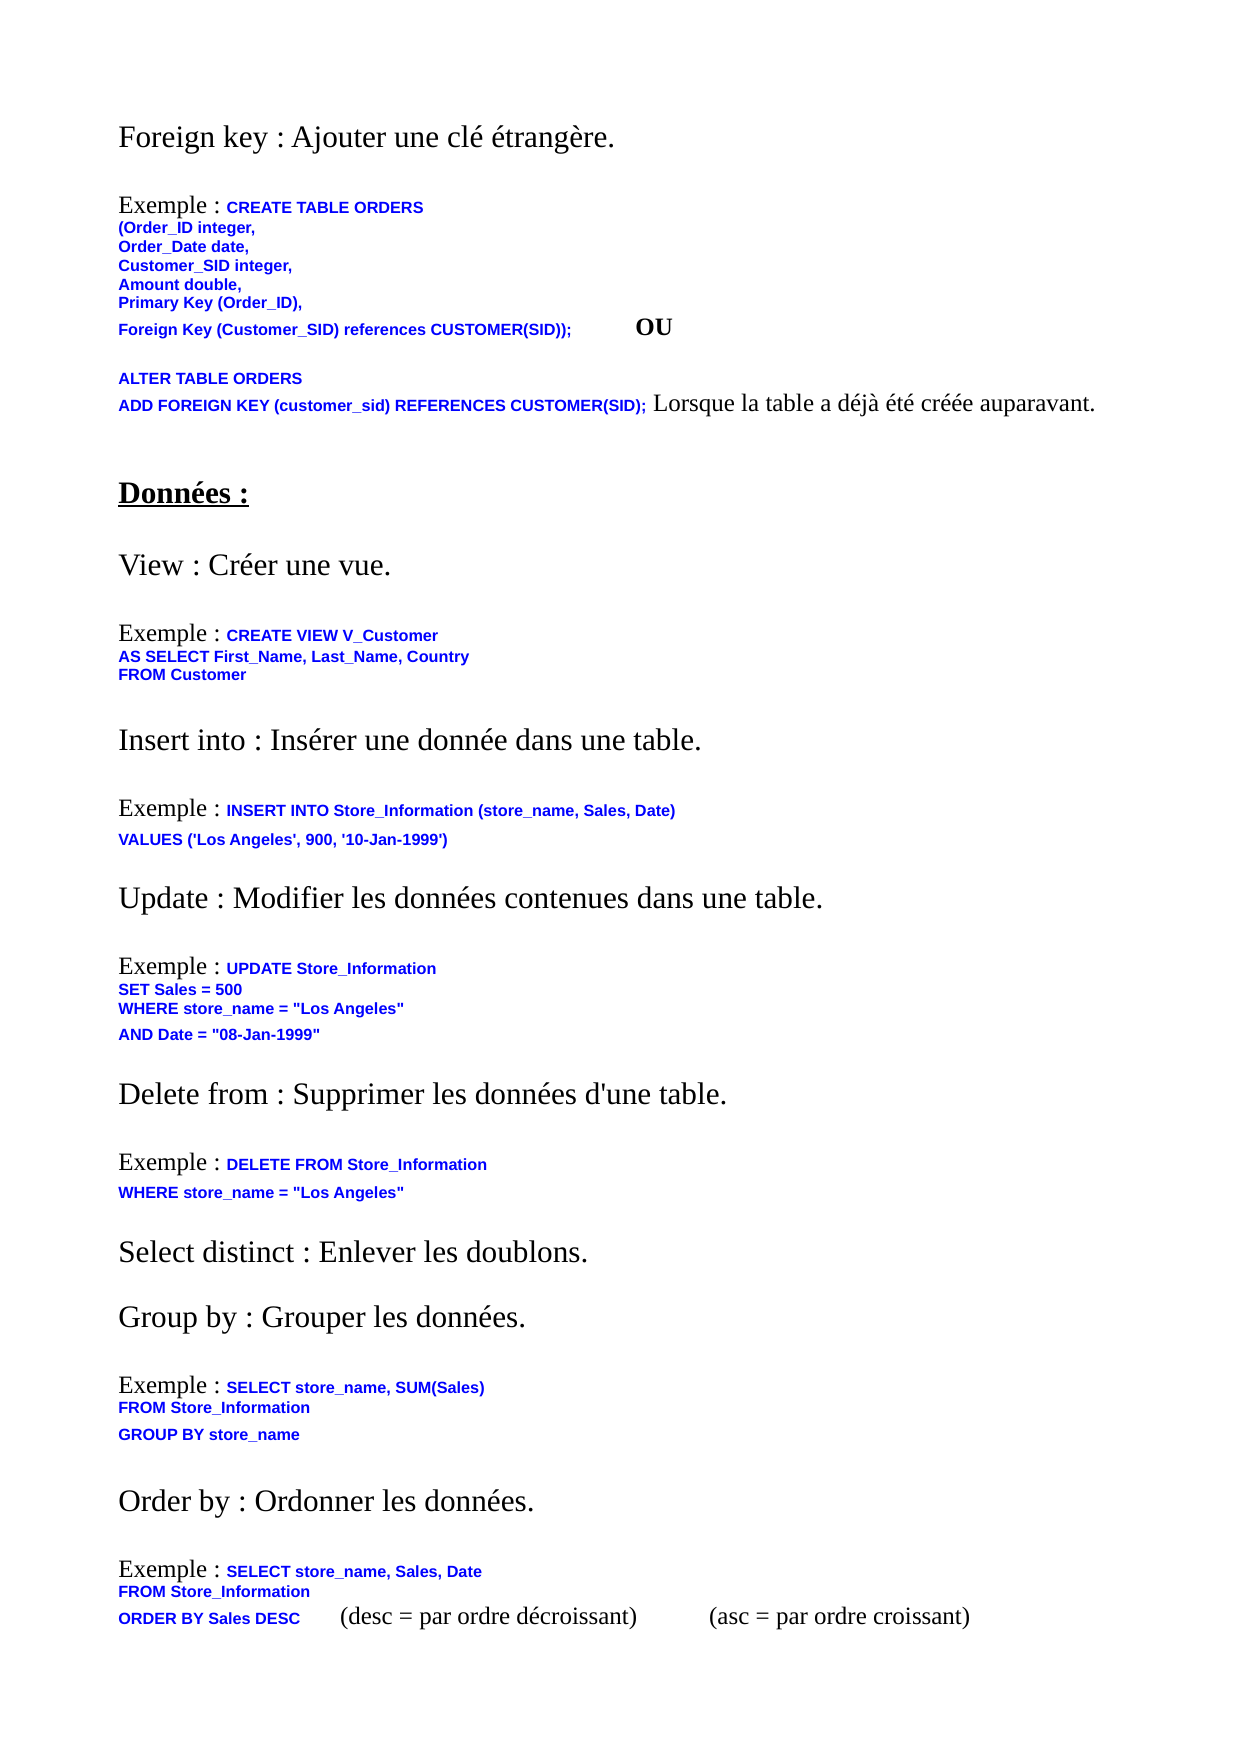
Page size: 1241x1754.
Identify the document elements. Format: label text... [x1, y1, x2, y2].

text Foreign key : Ajouter une clé étrangère. [118, 118, 1122, 154]
text Update : Modifier les données contenues dans une table. [118, 879, 1122, 916]
text Select distinct : Enlever les doublons. [118, 1233, 1122, 1269]
text Exemple : CREATE TABLE ORDERS (Order_ID integer, Order_Date date, Customer_SID integer, Amount double, Primary Key (Order_ID), Foreign Key (Customer_SID) references CUSTOMER(SID)); OU [118, 190, 1122, 341]
text Group by : Grouper les données. [118, 1298, 1122, 1334]
text Exemple : SELECT store_name, SUM(Sales) FROM Store_Information GROUP BY store_name [118, 1370, 1122, 1446]
text ALTER TABLE ORDERS ADD FOREIGN KEY (customer_sid) REFERENCES CUSTOMER(SID); Lorsque la table a déjà été créée auparavant. [118, 369, 1122, 417]
text Exemple : UPDATE Store_Information SET Sales = 500 WHERE store_name = "Los Angeles" AND Date = "08-Jan-1999" [118, 951, 1122, 1046]
text View : Créer une vue. [118, 546, 1122, 582]
text Données : [118, 474, 1122, 510]
text Order by : Ordonner les données. [118, 1482, 1122, 1518]
text Insert into : Insérer une donnée dans une table. [118, 721, 1122, 757]
text Exemple : CREATE VIEW V_Customer AS SELECT First_Name, Last_Name, Country FROM Customer [118, 618, 1122, 684]
text Exemple : DELETE FROM Store_Information WHERE store_name = "Los Angeles" [118, 1147, 1122, 1204]
text Exemple : INSERT INTO Store_Information (store_name, Sales, Date) VALUES ('Los Angeles', 900, '10-Jan-1999') [118, 793, 1122, 851]
text Exemple : SELECT store_name, Sales, Date FROM Store_Information ORDER BY Sales DESC (desc = par ordre décroissant) (asc = par ordre croissant) [118, 1554, 1122, 1630]
text Delete from : Supprimer les données d'une table. [118, 1075, 1122, 1111]
